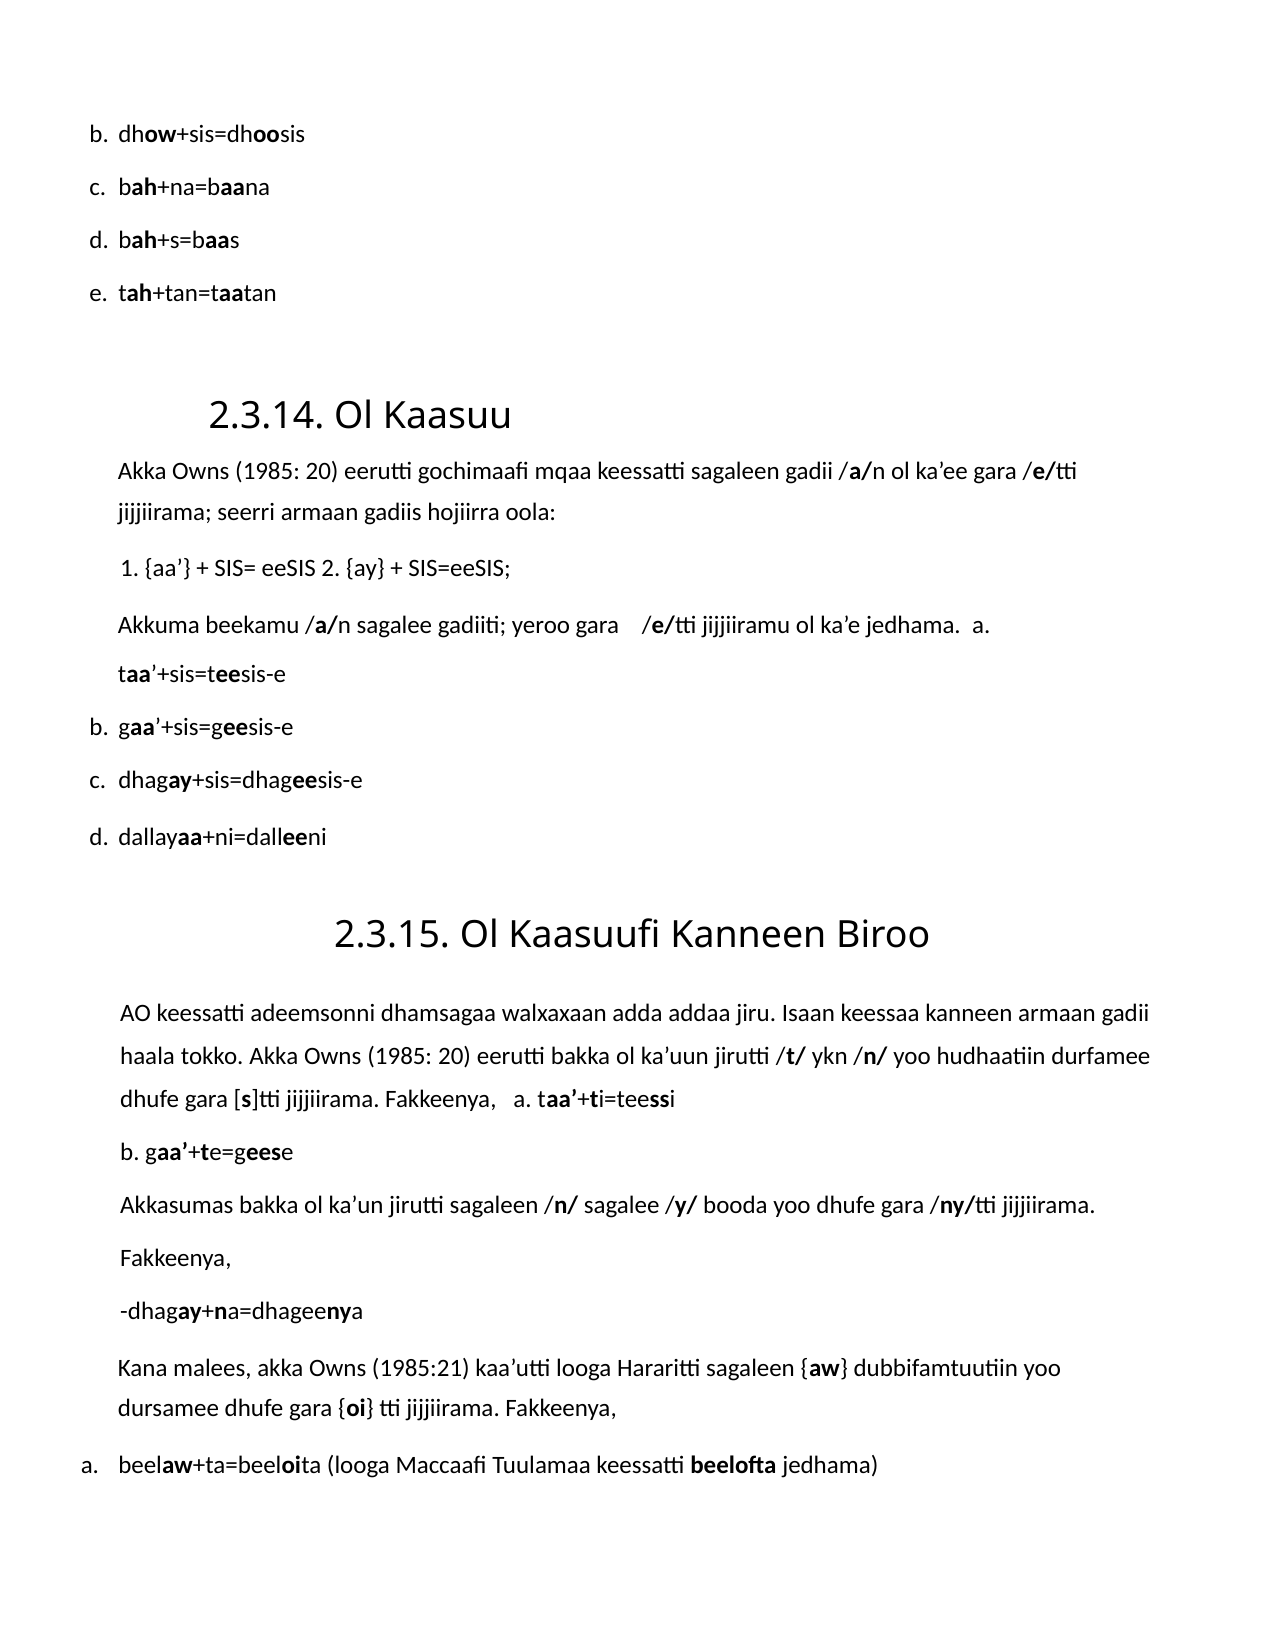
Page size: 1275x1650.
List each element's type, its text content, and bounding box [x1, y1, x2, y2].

text b. gaa’+te=geese [120, 1136, 1151, 1167]
list tah+tan=taatan [89, 277, 1151, 308]
list dallayaa+ni=dalleeni [89, 821, 1151, 851]
text 1. {aa’} + SIS= eeSIS 2. {ay} + SIS=eeSIS; [120, 552, 694, 583]
text Akka Owns (1985: 20) eerutti gochimaafi mqaa keessatti sagaleen gadii /a/n ol ka’ee gara /e/tti jijjiirama; seerri armaan gadiis hojiirra oola: [118, 455, 1151, 526]
subtitle 2.3.15. Ol Kaasuufi Kanneen Biroo [126, 907, 1148, 958]
list dhow+sis=dhoosis [89, 118, 1151, 149]
list dhagay+sis=dhageesis-e [89, 764, 1151, 794]
text Akkuma beekamu /a/n sagalee gadiiti; yeroo gara /e/tti jijjiiramu ol ka’e jedhama. a. taa’+sis=teesis-e [118, 609, 1089, 689]
text Kana malees, akka Owns (1985:21) kaa’utti looga Hararitti sagaleen {aw} dubbifamtuutiin yoo dursamee dhufe gara {oi} tti jijjiirama. Fakkeenya, [118, 1352, 1151, 1423]
list beelaw+ta=beeloita (looga Maccaafi Tuulamaa keessatti beelofta jedhama) [81, 1449, 1151, 1480]
list gaa’+sis=geesis-e [89, 711, 1151, 741]
text Akkasumas bakka ol ka’un jirutti sagaleen /n/ sagalee /y/ booda yoo dhufe gara /ny/tti jijjiirama. [120, 1189, 1151, 1220]
list bah+s=baas [89, 224, 1151, 255]
text Fakkeenya, [120, 1242, 1151, 1273]
text AO keessatti adeemsonni dhamsagaa walxaxaan adda addaa jiru. Isaan keessaa kanneen armaan gadii haala tokko. Akka Owns (1985: 20) eerutti bakka ol ka’uun jirutti /t/ ykn /n/ yoo hudhaatiin durfamee dhufe gara [s]tti jijjiirama. Fakkeenya, a. taa’+ti=teessi [120, 997, 1151, 1114]
subtitle 2.3.14. Ol Kaasuu [118, 388, 1157, 439]
list bah+na=baana [89, 171, 1151, 202]
text -dhagay+na=dhageenya [120, 1295, 1151, 1326]
